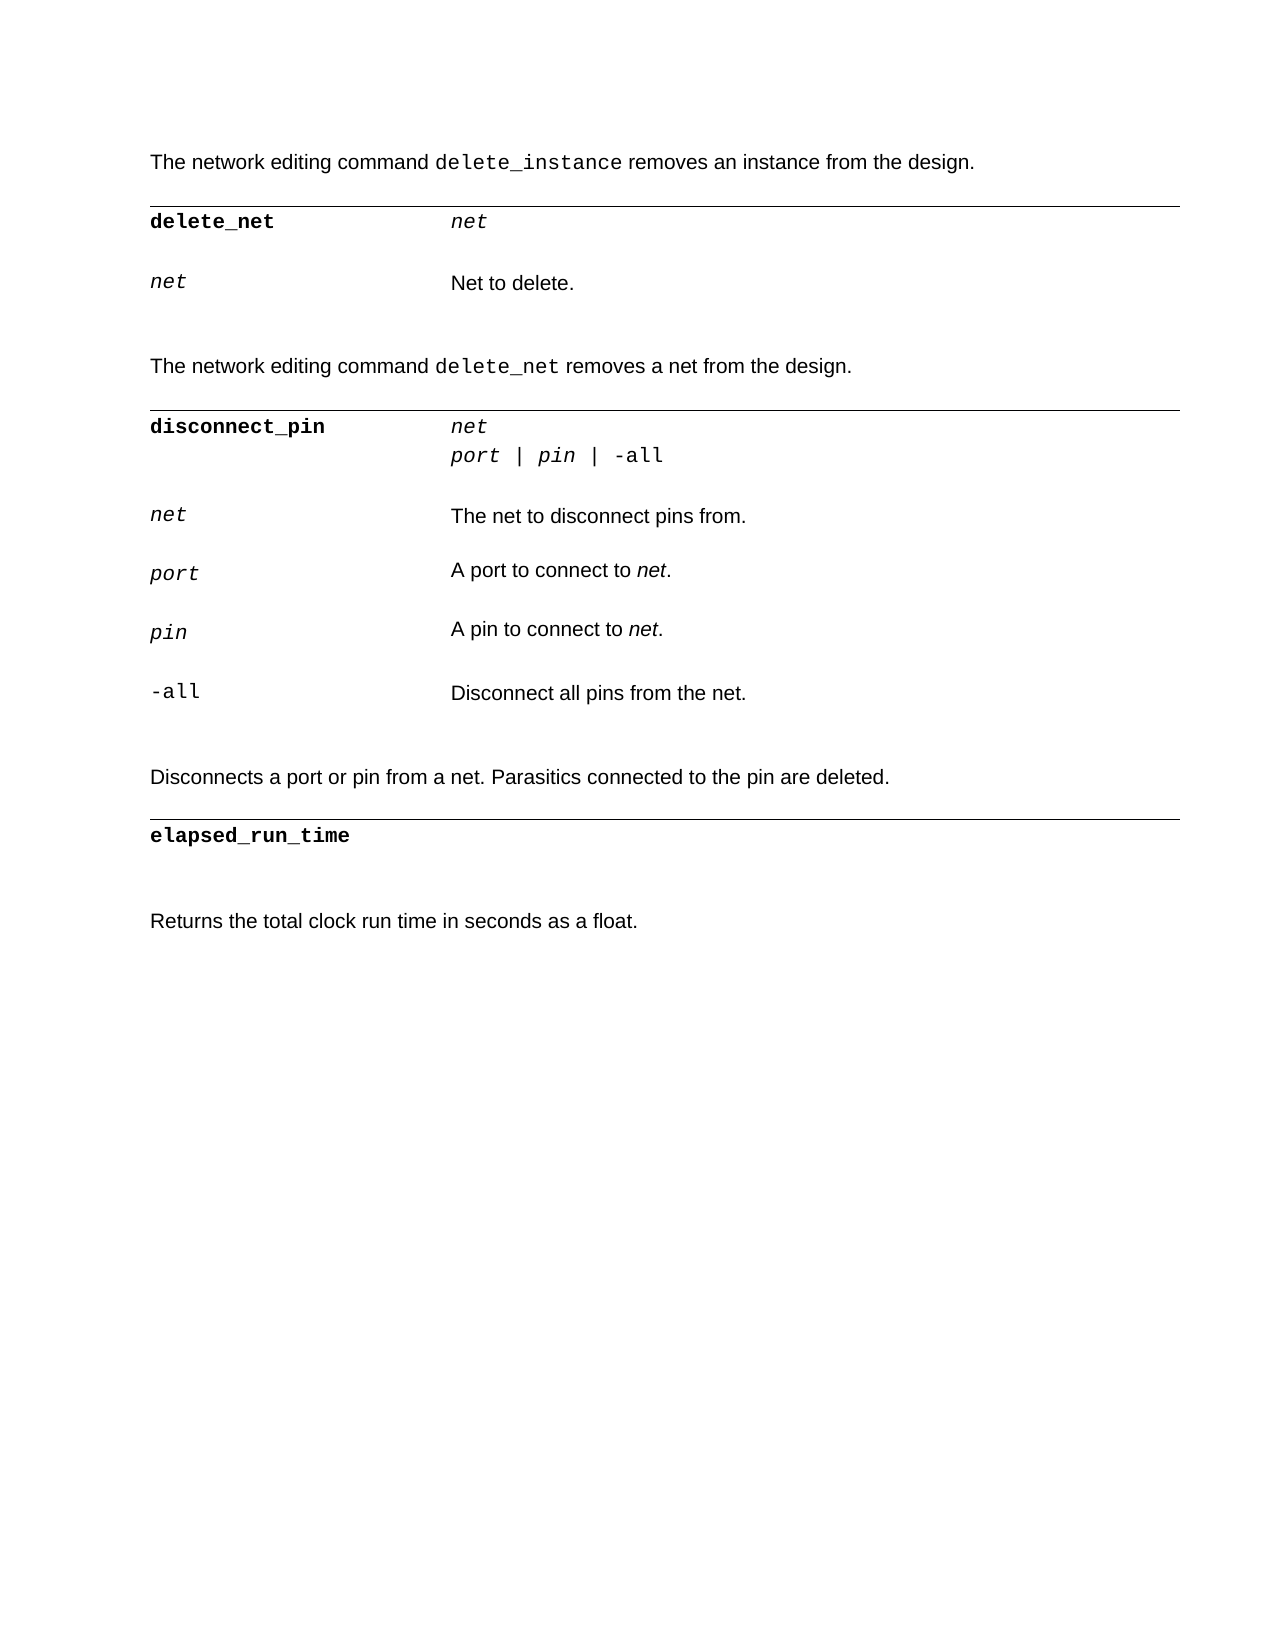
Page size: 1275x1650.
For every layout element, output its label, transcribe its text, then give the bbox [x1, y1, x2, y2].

table_cell net [150, 499, 451, 558]
table_cell -all [150, 676, 451, 735]
text Returns the total clock run time in seconds as a float. [150, 908, 1180, 932]
table_cell A port to connect to net. [451, 558, 1180, 617]
table_cell A pin to connect to net. [451, 617, 1180, 676]
table_cell Net to delete. [451, 265, 1180, 324]
table_header delete_net [150, 207, 451, 265]
text The network editing command delete_instance removes an instance from the design. [150, 150, 1180, 176]
table_cell net [150, 265, 451, 324]
table_cell pin [150, 617, 451, 676]
table_header elapsed_run_time [150, 820, 451, 878]
table_cell port [150, 558, 451, 617]
table_header [451, 820, 1180, 878]
table_header disconnect_pin [150, 411, 451, 498]
table_header net port | pin | -all [451, 411, 1180, 498]
table_header net [451, 207, 1180, 265]
table_cell The net to disconnect pins from. [451, 499, 1180, 558]
text Disconnects a port or pin from a net. Parasitics connected to the pin are deleted. [150, 765, 1180, 789]
table_cell Disconnect all pins from the net. [451, 676, 1180, 735]
text The network editing command delete_net removes a net from the design. [150, 354, 1180, 380]
